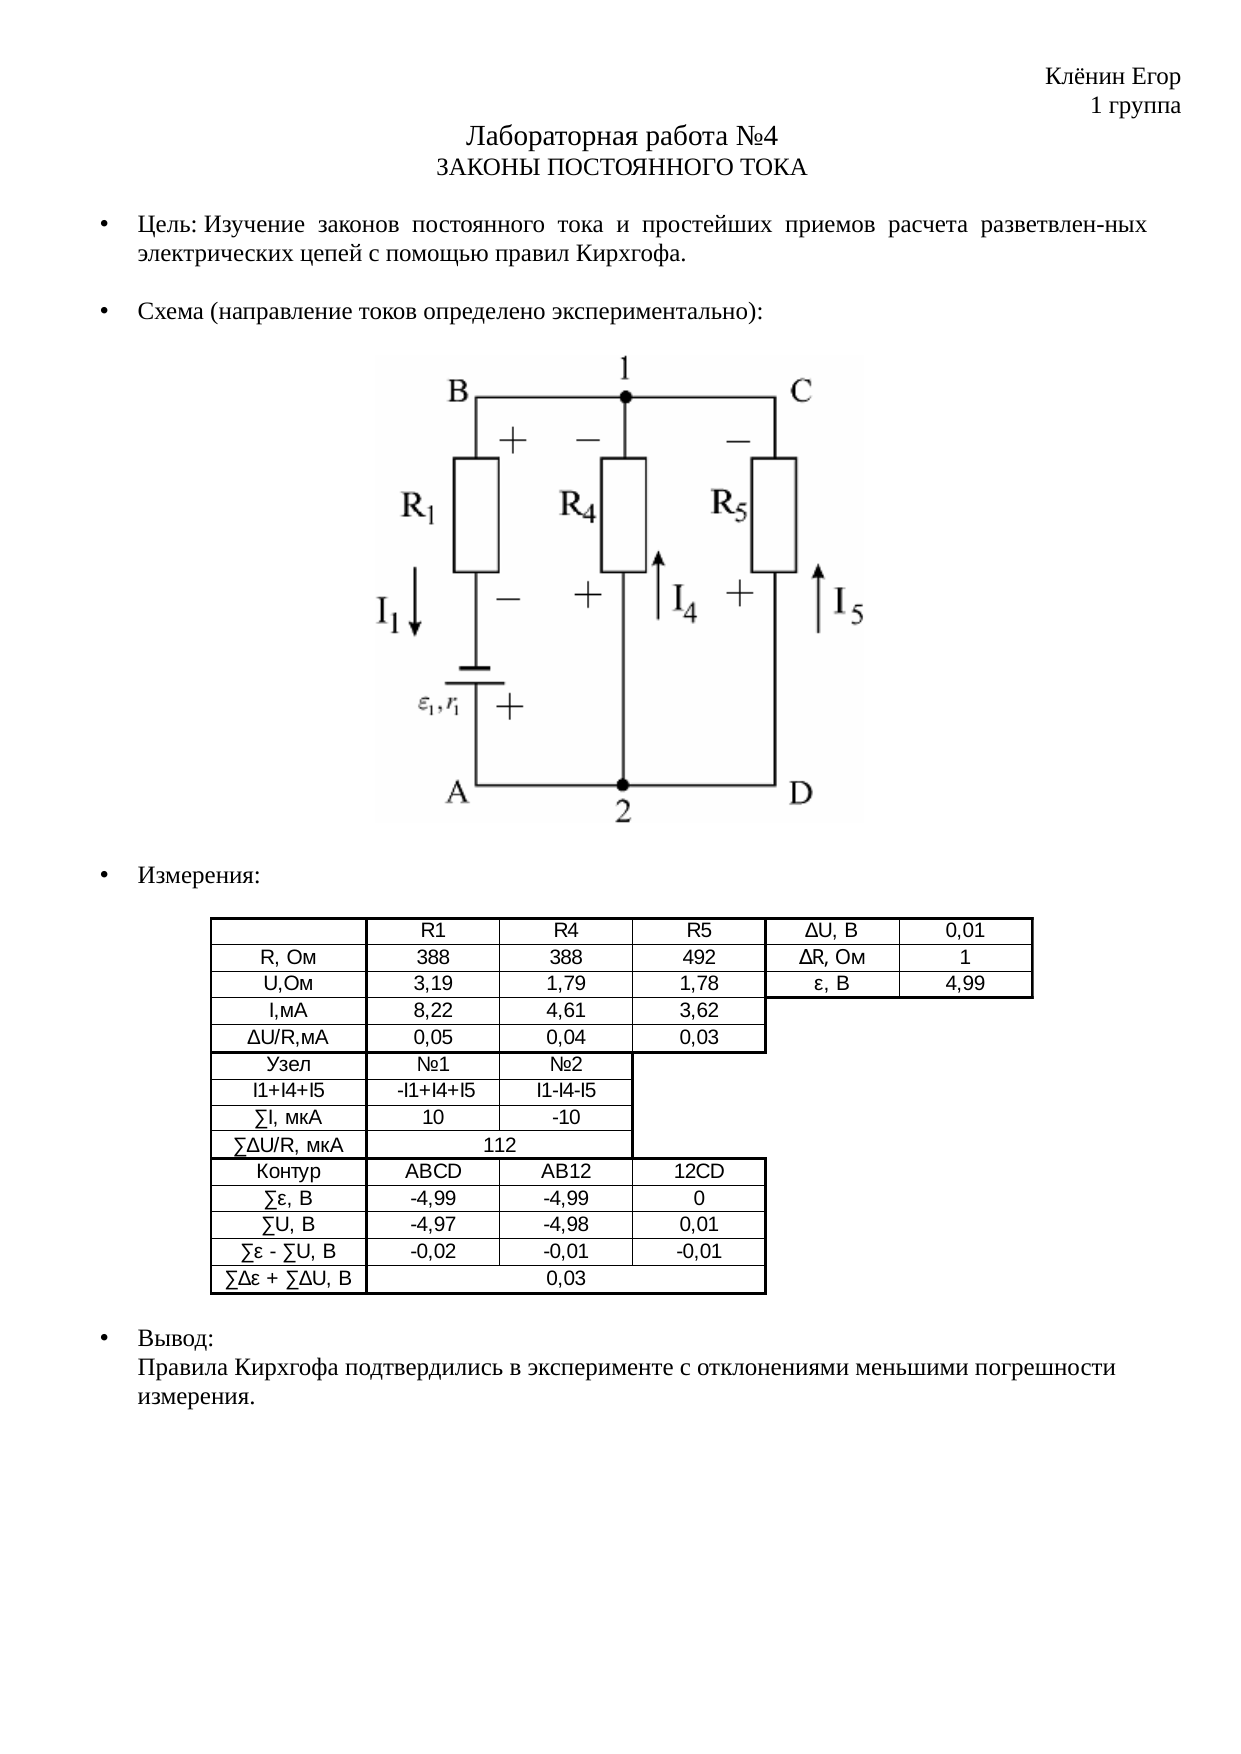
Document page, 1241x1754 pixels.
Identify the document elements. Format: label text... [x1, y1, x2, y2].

list Цель: Изучение законов постоянного тока и простейших приемов расчета разветвлен-ных электрических цепей с помощью правил Кирхгофа. [100, 209, 1181, 267]
text ЗАКОНЫ ПОСТОЯННОГО ТОКА [62, 152, 1181, 181]
list Правила Кирхгофа подтвердились в эксперименте с отклонениями меньшими погрешности измерения. [100, 1352, 1181, 1409]
text Лабораторная работа №4 [62, 118, 1181, 152]
list Вывод: [100, 1323, 1181, 1352]
list Схема (направление токов определено экспериментально): [100, 296, 1181, 324]
text 1 группа [62, 90, 1181, 118]
text Клёнин Егор [62, 61, 1181, 90]
list Измерения: [100, 860, 1181, 889]
